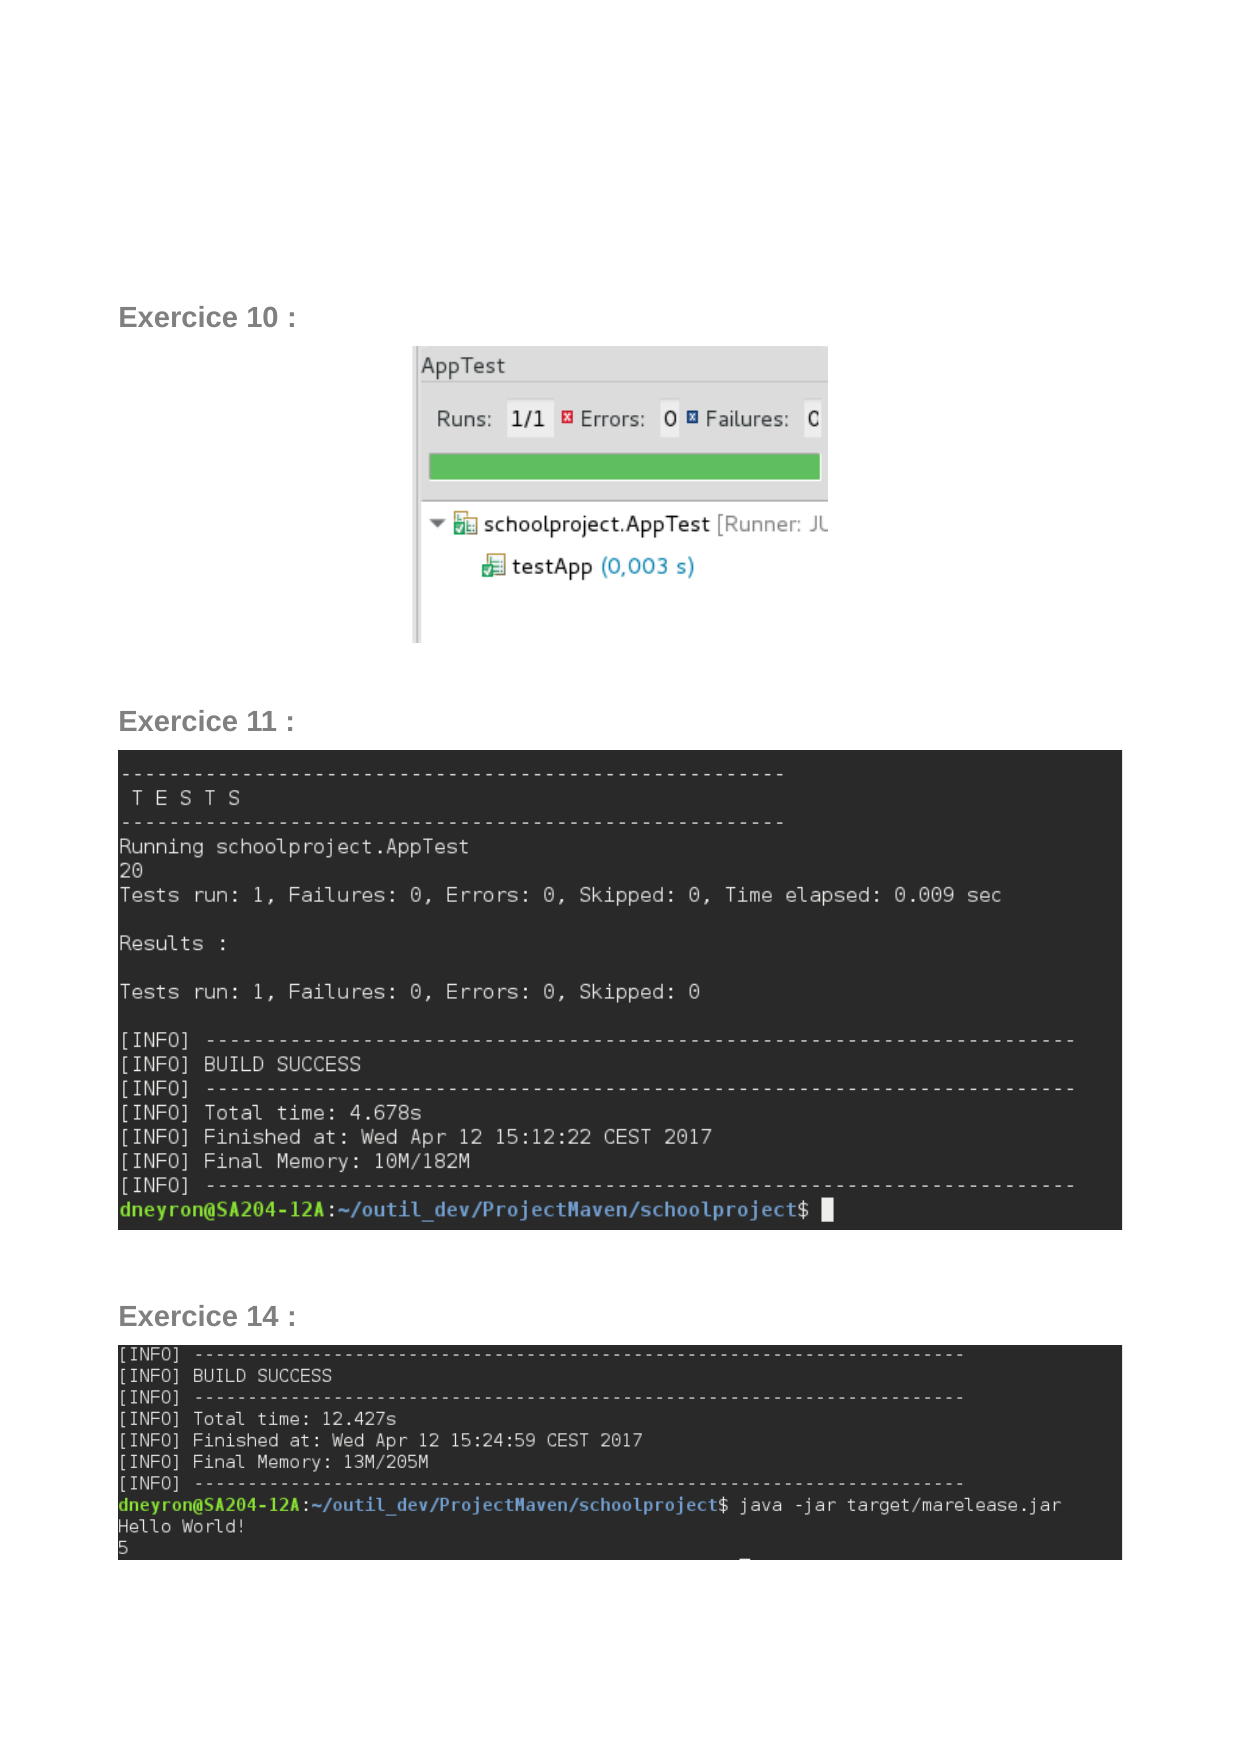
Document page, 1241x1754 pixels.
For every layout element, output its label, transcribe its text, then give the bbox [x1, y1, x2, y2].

subtitle Exercice 10 : [118, 300, 1122, 333]
picture [118, 750, 1123, 1230]
subtitle Exercice 11 : [118, 704, 1122, 738]
picture [118, 1345, 1123, 1560]
subtitle Exercice 14 : [118, 1299, 1122, 1333]
picture [412, 346, 828, 643]
